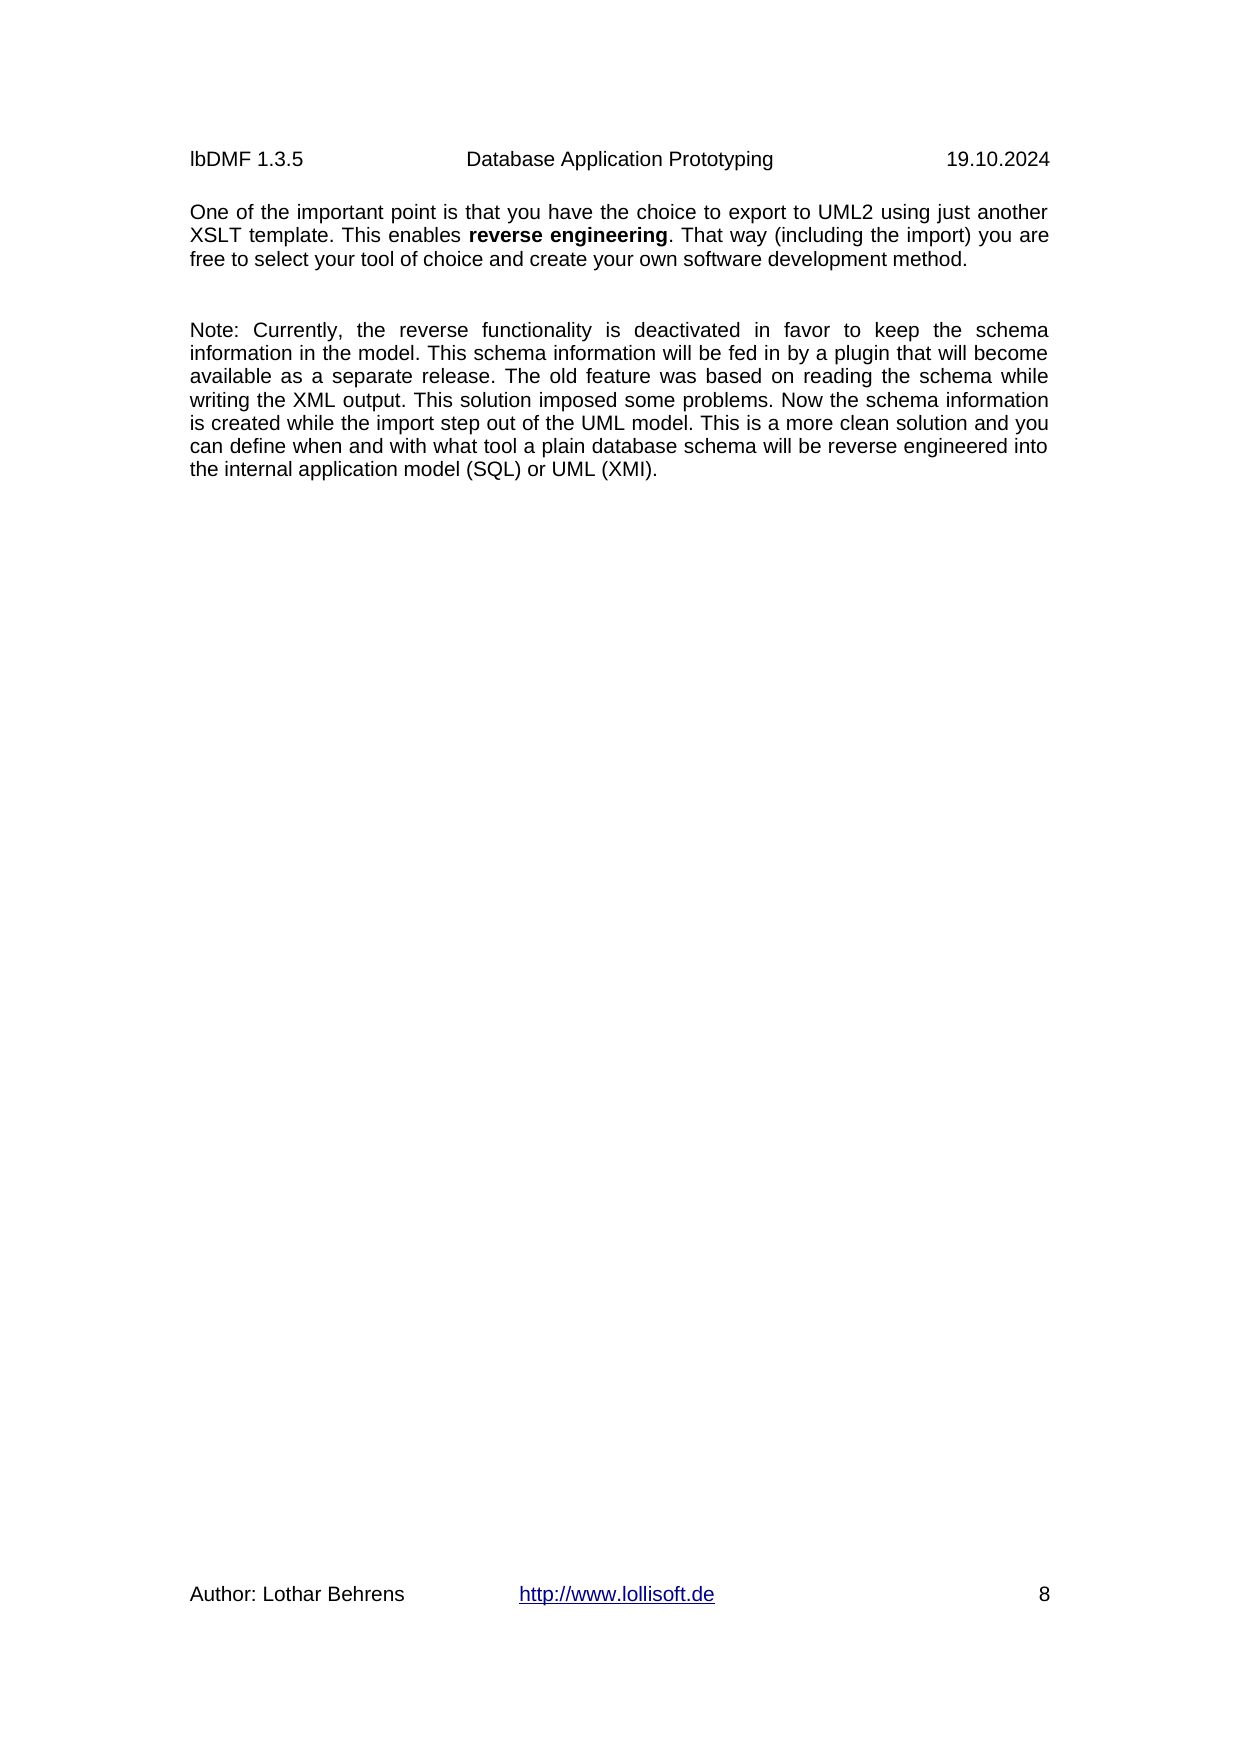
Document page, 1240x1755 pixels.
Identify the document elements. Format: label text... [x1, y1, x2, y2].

text Note: Currently, the reverse functionality is deactivated in favor to keep the schema information in the model. This schema information will be fed in by a plugin that will become available as a separate release. The old feature was based on reading the schema while writing the XML output. This solution imposed some problems. Now the schema information is created while the import step out of the UML model. This is a more clean solution and you can define when and with what tool a plain database schema will be reverse engineered into the internal application model (SQL) or UML (XMI). [189, 318, 1050, 481]
text One of the important point is that you have the choice to export to UML2 using just another XSLT template. This enables reverse engineering. That way (including the import) you are free to select your tool of choice and create your own software development method. [189, 201, 1050, 270]
